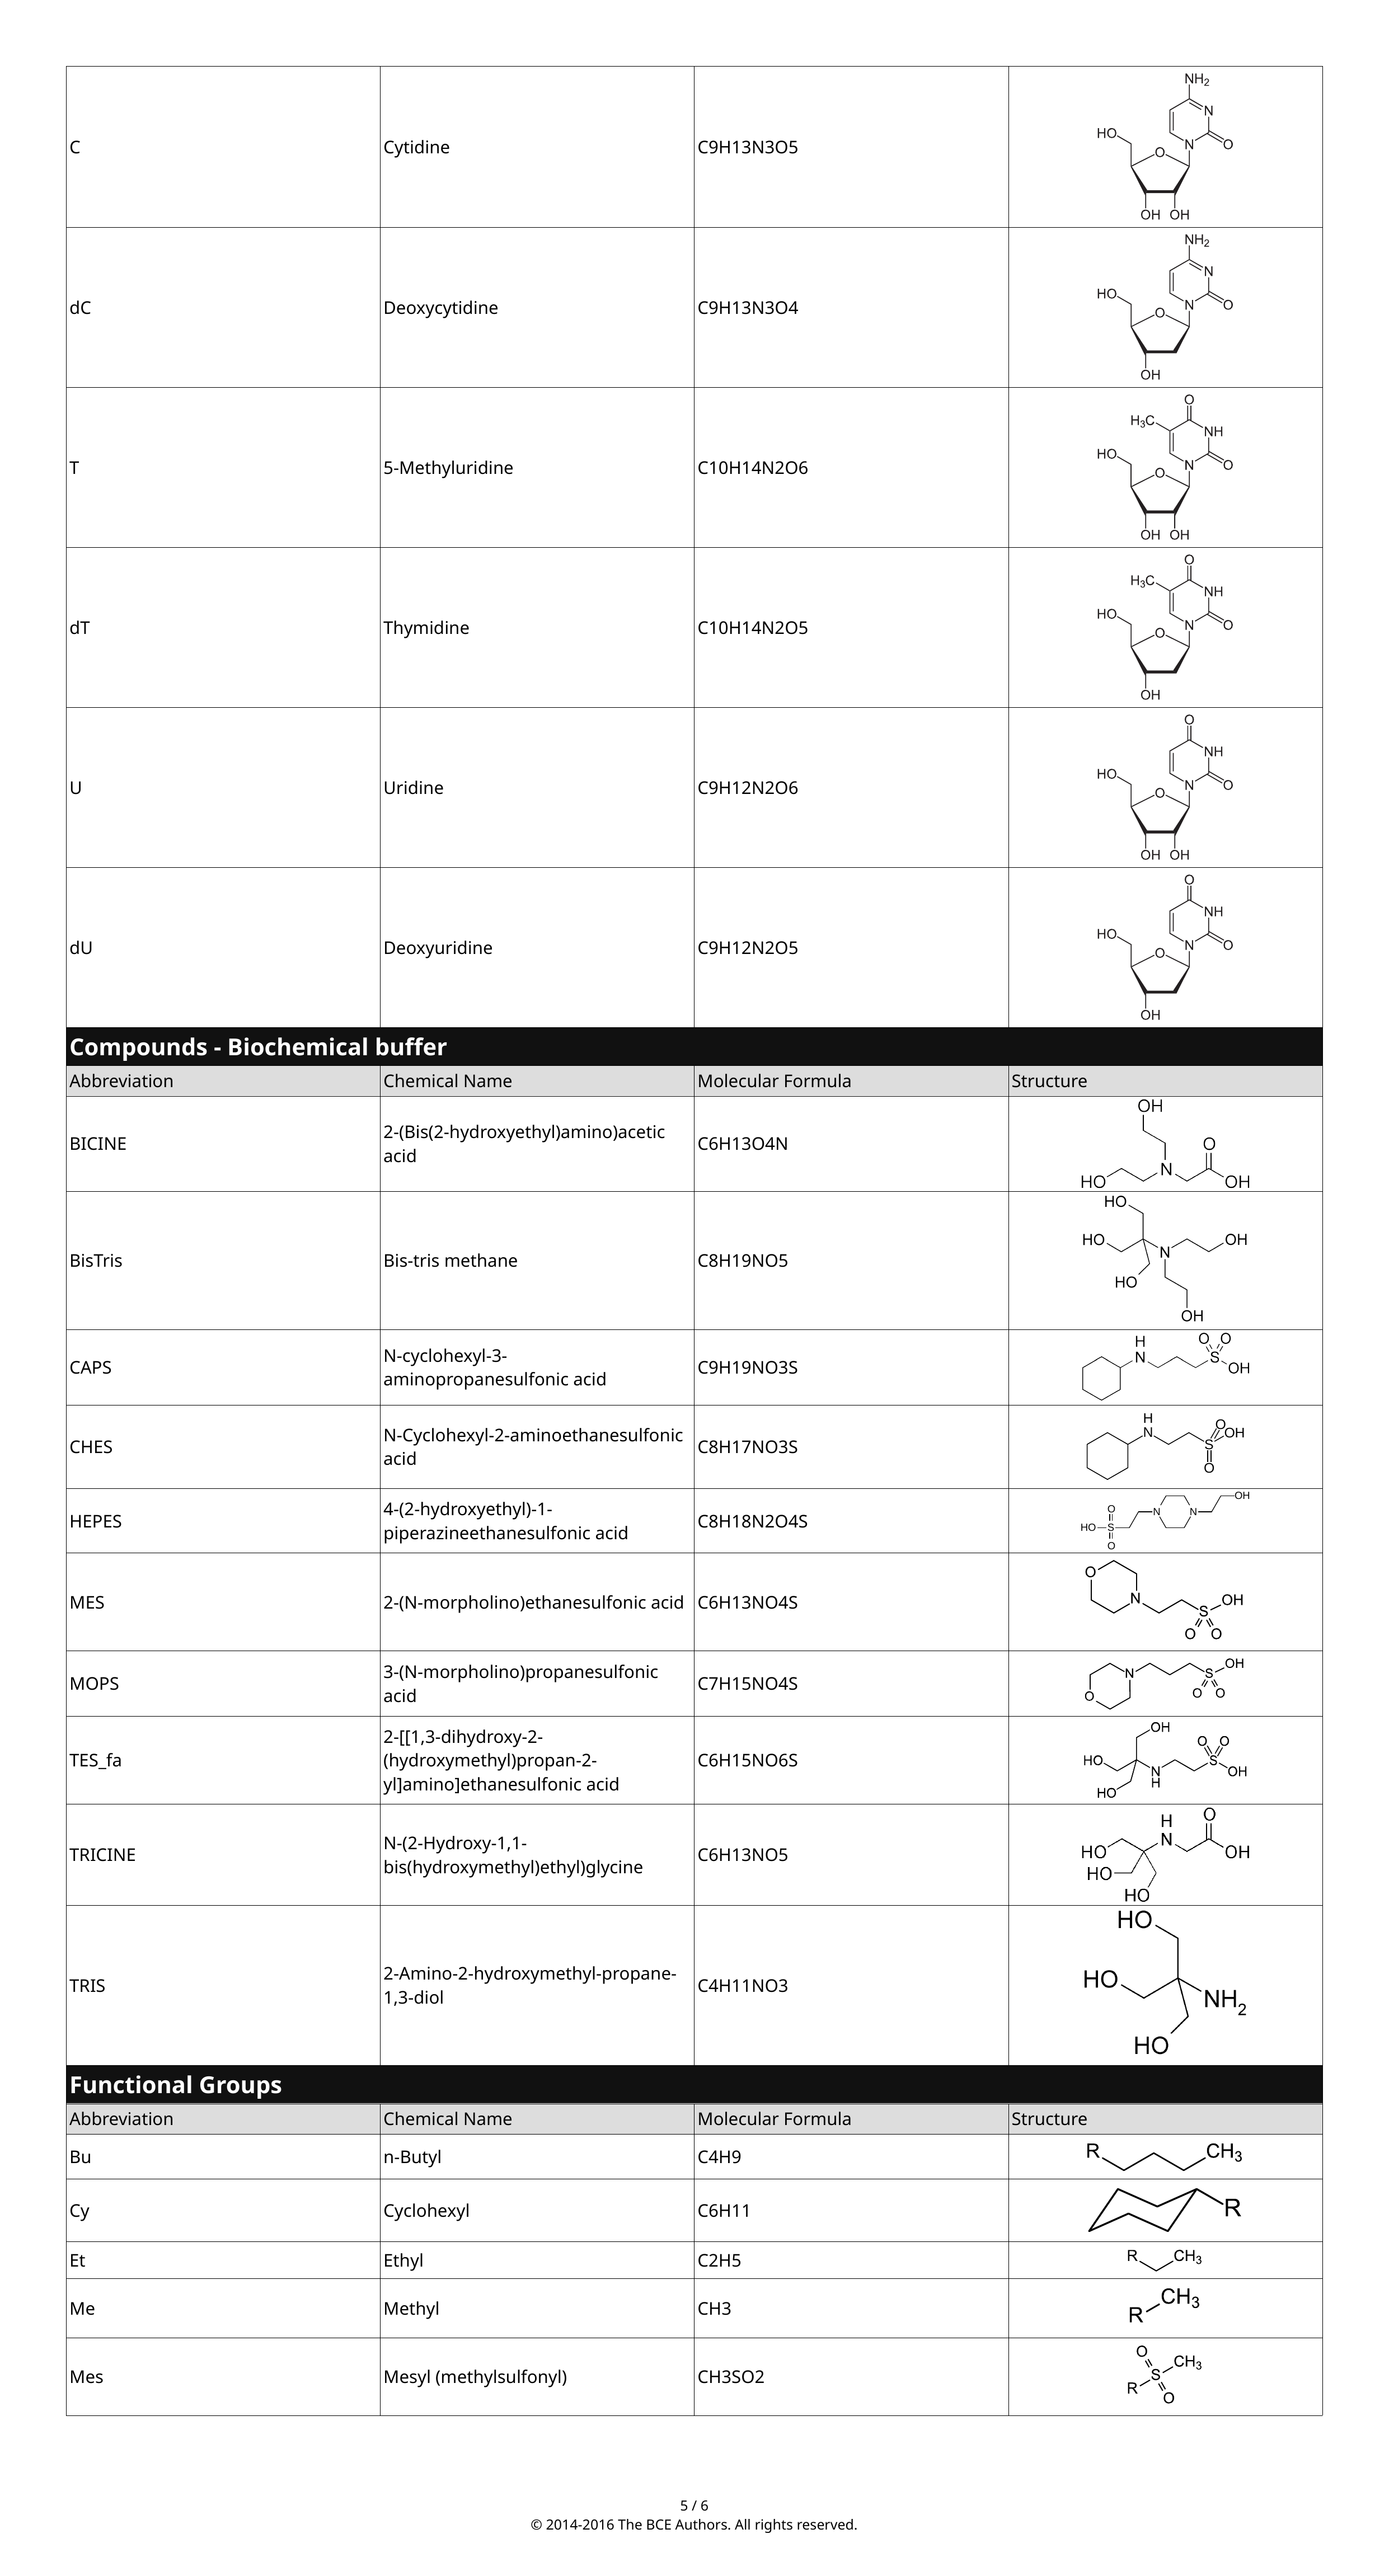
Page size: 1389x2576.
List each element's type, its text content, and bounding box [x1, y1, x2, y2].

table_cell dU [67, 868, 380, 1027]
table_cell C2H5 [694, 2242, 1008, 2278]
table_cell C4H9 [694, 2135, 1008, 2179]
table_cell [1009, 388, 1322, 547]
picture [1081, 1099, 1250, 1188]
table_cell N-Cyclohexyl-2-aminoethanesulfonic acid [381, 1405, 694, 1488]
table_cell Mesyl (methylsulfonyl) [381, 2338, 694, 2415]
table_cell C9H19NO3S [694, 1330, 1008, 1405]
picture [1081, 1909, 1250, 2062]
table_cell C9H12N2O6 [694, 708, 1008, 867]
table_cell Me [67, 2279, 380, 2338]
table_cell CH3SO2 [694, 2338, 1008, 2415]
table_cell C6H13NO4S [694, 1553, 1008, 1651]
table_cell Cy [67, 2179, 380, 2241]
table_cell Chemical Name [381, 1066, 694, 1096]
table_cell Abbreviation [67, 1066, 380, 1096]
table_cell [1009, 1553, 1322, 1651]
table_cell [1009, 2242, 1322, 2278]
picture [1081, 1332, 1250, 1402]
table_cell MOPS [67, 1651, 380, 1716]
table_cell CAPS [67, 1330, 380, 1405]
table_cell Deoxyuridine [381, 868, 694, 1027]
table_cell TRIS [67, 1906, 380, 2065]
table_cell Structure [1009, 2104, 1322, 2134]
table_cell C10H14N2O6 [694, 388, 1008, 547]
table_cell [1009, 2279, 1322, 2338]
table_cell C7H15NO4S [694, 1651, 1008, 1716]
table_cell 2-Amino-2-hydroxymethyl-propane-1,3-diol [381, 1906, 694, 2065]
table_cell C8H18N2O4S [694, 1489, 1008, 1553]
table_cell Cyclohexyl [381, 2179, 694, 2241]
table_cell [1009, 1330, 1322, 1405]
table_cell Molecular Formula [694, 1066, 1008, 1096]
table_cell Molecular Formula [694, 2104, 1008, 2134]
table_cell [1009, 1651, 1322, 1716]
table_cell U [67, 708, 380, 867]
table_cell [1009, 2179, 1322, 2241]
table_cell C6H13NO5 [694, 1804, 1008, 1905]
table_cell Abbreviation [67, 2104, 380, 2134]
table_cell C8H17NO3S [694, 1405, 1008, 1488]
table_cell 3-(N-morpholino)propanesulfonic acid [381, 1651, 694, 1716]
table_cell 2-[[1,3-dihydroxy-2-(hydroxymethyl)propan-2-yl]amino]ethanesulfonic acid [381, 1717, 694, 1804]
table_cell Thymidine [381, 548, 694, 707]
table_cell BICINE [67, 1097, 380, 1191]
table_cell C9H13N3O5 [694, 67, 1008, 227]
table_cell C9H12N2O5 [694, 868, 1008, 1027]
table_cell Compounds - Biochemical buffer [67, 1028, 1322, 1065]
table_cell Chemical Name [381, 2104, 694, 2134]
table_cell [1009, 1804, 1322, 1905]
table_cell [1009, 2135, 1322, 2179]
table_cell [1009, 868, 1322, 1027]
table_cell 4-(2-hydroxyethyl)-1-piperazineethanesulfonic acid [381, 1489, 694, 1553]
table_cell [1009, 1405, 1322, 1488]
table_cell Ethyl [381, 2242, 694, 2278]
table_cell C10H14N2O5 [694, 548, 1008, 707]
picture [1081, 1807, 1250, 1902]
table_cell [1009, 1717, 1322, 1804]
table_cell C6H13O4N [694, 1097, 1008, 1191]
table_cell [1009, 67, 1322, 227]
table_cell Cytidine [381, 67, 694, 227]
table_cell T [67, 388, 380, 547]
table_cell HEPES [67, 1489, 380, 1553]
table_cell 2-(N-morpholino)ethanesulfonic acid [381, 1553, 694, 1651]
table_cell Bu [67, 2135, 380, 2179]
table_cell dT [67, 548, 380, 707]
table_cell 2-(Bis(2-hydroxyethyl)amino)acetic acid [381, 1097, 694, 1191]
table_cell C6H15NO6S [694, 1717, 1008, 1804]
table_cell Methyl [381, 2279, 694, 2338]
table_cell N-cyclohexyl-3-aminopropanesulfonic acid [381, 1330, 694, 1405]
table_cell N-(2-Hydroxy-1,1-bis(hydroxymethyl)ethyl)glycine [381, 1804, 694, 1905]
table_cell C [67, 67, 380, 227]
table_cell C8H19NO5 [694, 1192, 1008, 1329]
table_cell Deoxycytidine [381, 228, 694, 387]
table_cell C9H13N3O4 [694, 228, 1008, 387]
table_cell Mes [67, 2338, 380, 2415]
table_cell Et [67, 2242, 380, 2278]
table_cell CH3 [694, 2279, 1008, 2338]
table_cell Uridine [381, 708, 694, 867]
table_cell TRICINE [67, 1804, 380, 1905]
table_cell Structure [1009, 1066, 1322, 1096]
table_cell Functional Groups [67, 2066, 1322, 2103]
table_cell [1009, 1489, 1322, 1553]
table_cell BisTris [67, 1192, 380, 1329]
table_cell MES [67, 1553, 380, 1651]
table_cell C6H11 [694, 2179, 1008, 2241]
table_cell [1009, 548, 1322, 707]
table_cell n-Butyl [381, 2135, 694, 2179]
table_cell CHES [67, 1405, 380, 1488]
table_cell [1009, 2338, 1322, 2415]
table_cell [1009, 1097, 1322, 1191]
table_cell [1009, 228, 1322, 387]
table_cell [1009, 1192, 1322, 1329]
table_cell [1009, 1906, 1322, 2065]
table_cell dC [67, 228, 380, 387]
table_cell 5-Methyluridine [381, 388, 694, 547]
picture [1081, 1194, 1250, 1327]
table_cell TES_fa [67, 1717, 380, 1804]
table_cell [1009, 708, 1322, 867]
table_cell Bis-tris methane [381, 1192, 694, 1329]
table_cell C4H11NO3 [694, 1906, 1008, 2065]
